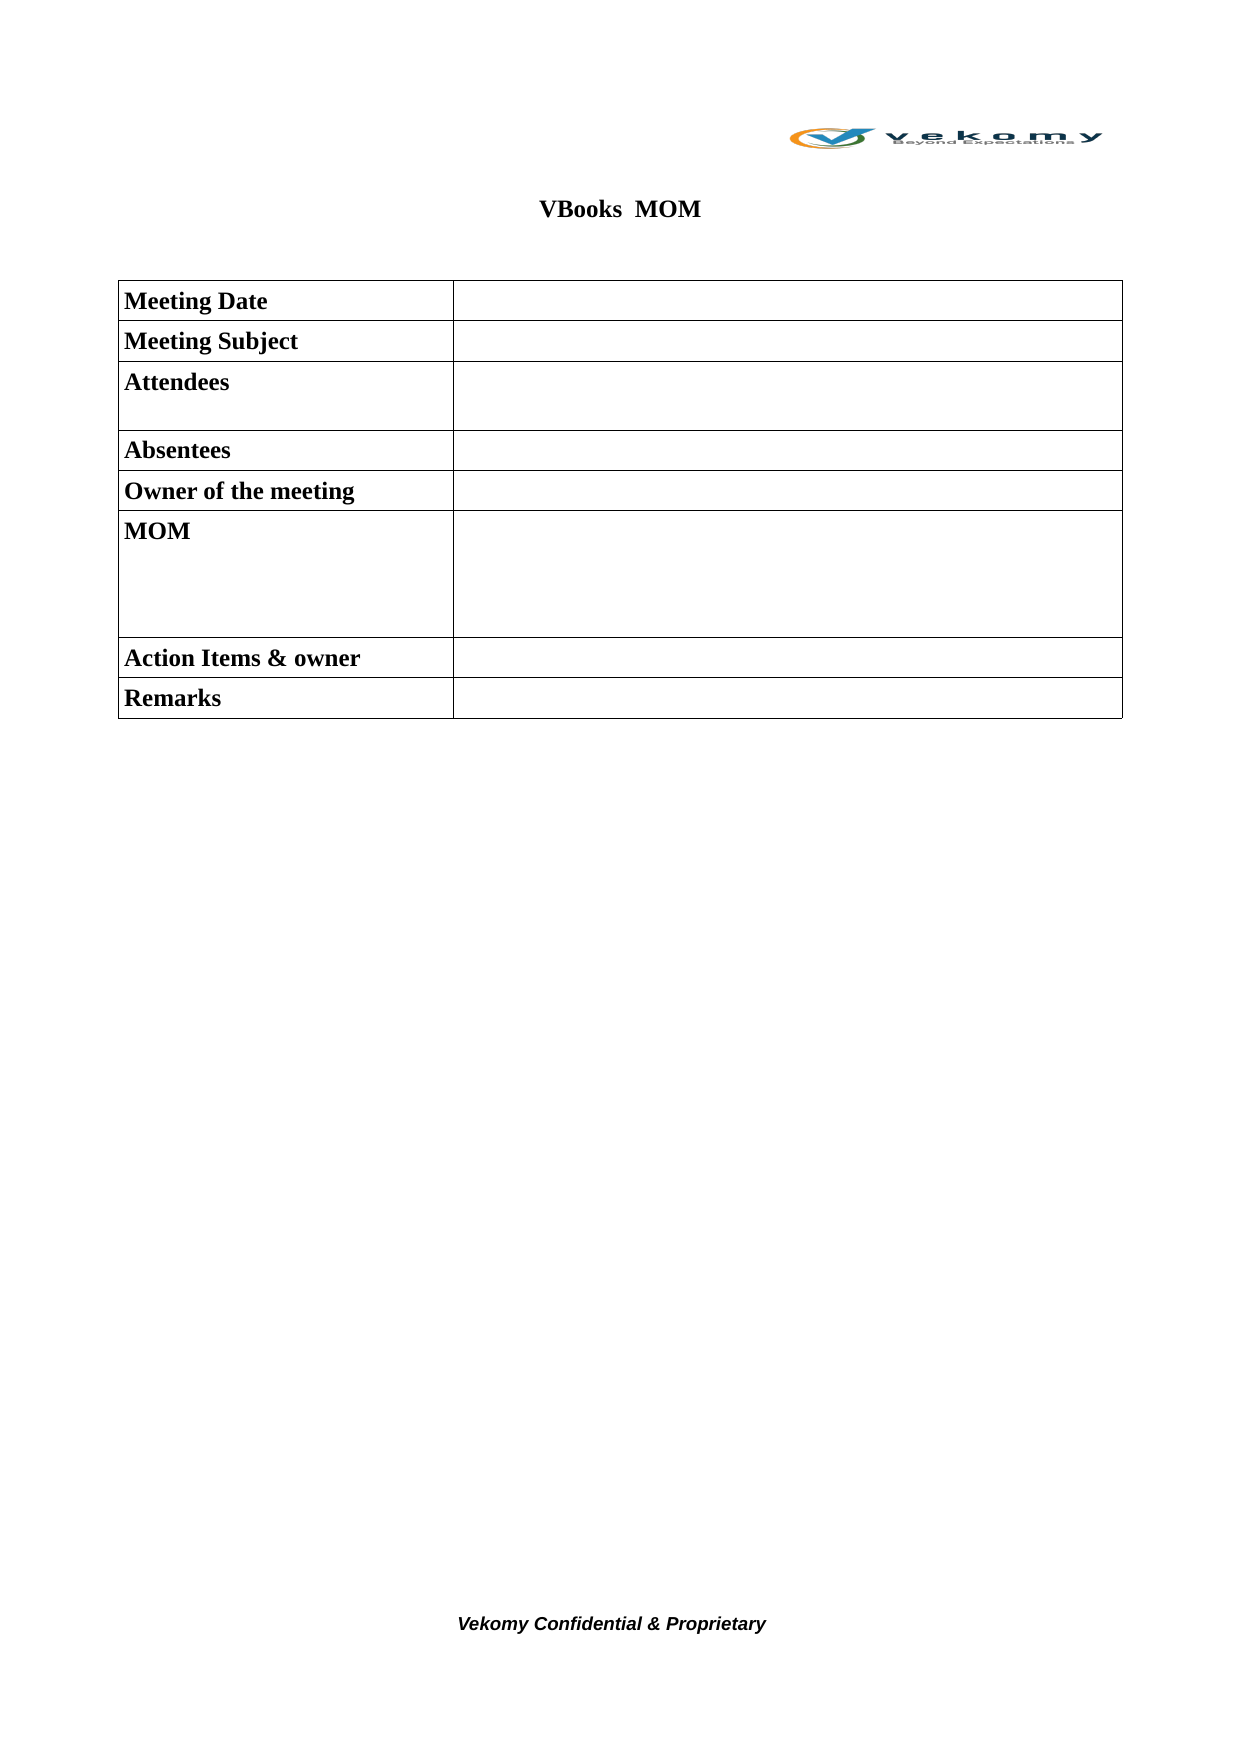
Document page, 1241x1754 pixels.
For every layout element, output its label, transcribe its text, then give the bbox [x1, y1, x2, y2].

table_cell Remarks [119, 678, 453, 718]
table_cell Attendees [119, 362, 453, 430]
table_cell [454, 511, 1122, 637]
table_cell [454, 362, 1122, 430]
table_cell Action Items & owner [119, 638, 453, 677]
text VBooks MOM [118, 194, 1122, 223]
table_cell MOM [119, 511, 453, 637]
table_cell [454, 678, 1122, 718]
table_cell Absentees [119, 431, 453, 470]
table_cell [454, 471, 1122, 510]
picture [786, 127, 1106, 150]
table_cell Owner of the meeting [119, 471, 453, 510]
table_header Meeting Date [119, 281, 453, 320]
table_cell Meeting Subject [119, 321, 453, 361]
table_header [454, 281, 1122, 320]
table_cell [454, 431, 1122, 470]
table_cell [454, 638, 1122, 677]
table_cell [454, 321, 1122, 361]
